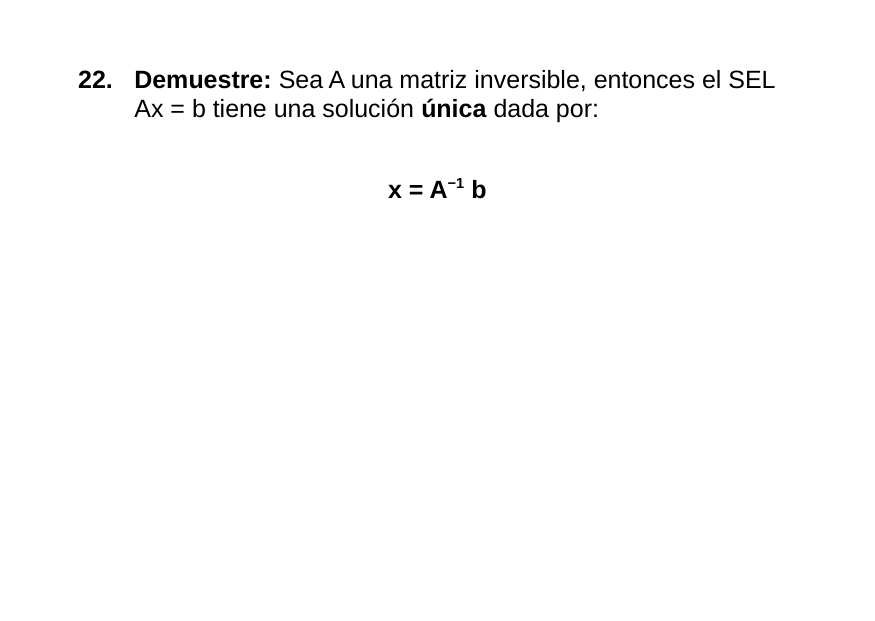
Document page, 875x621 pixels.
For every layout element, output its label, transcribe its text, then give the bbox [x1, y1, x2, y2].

text x = A−1 b [59, 175, 815, 204]
list Demuestre: Sea A una matriz inversible, entonces el SEL Ax = b tiene una solución única dada por: [78, 65, 815, 122]
